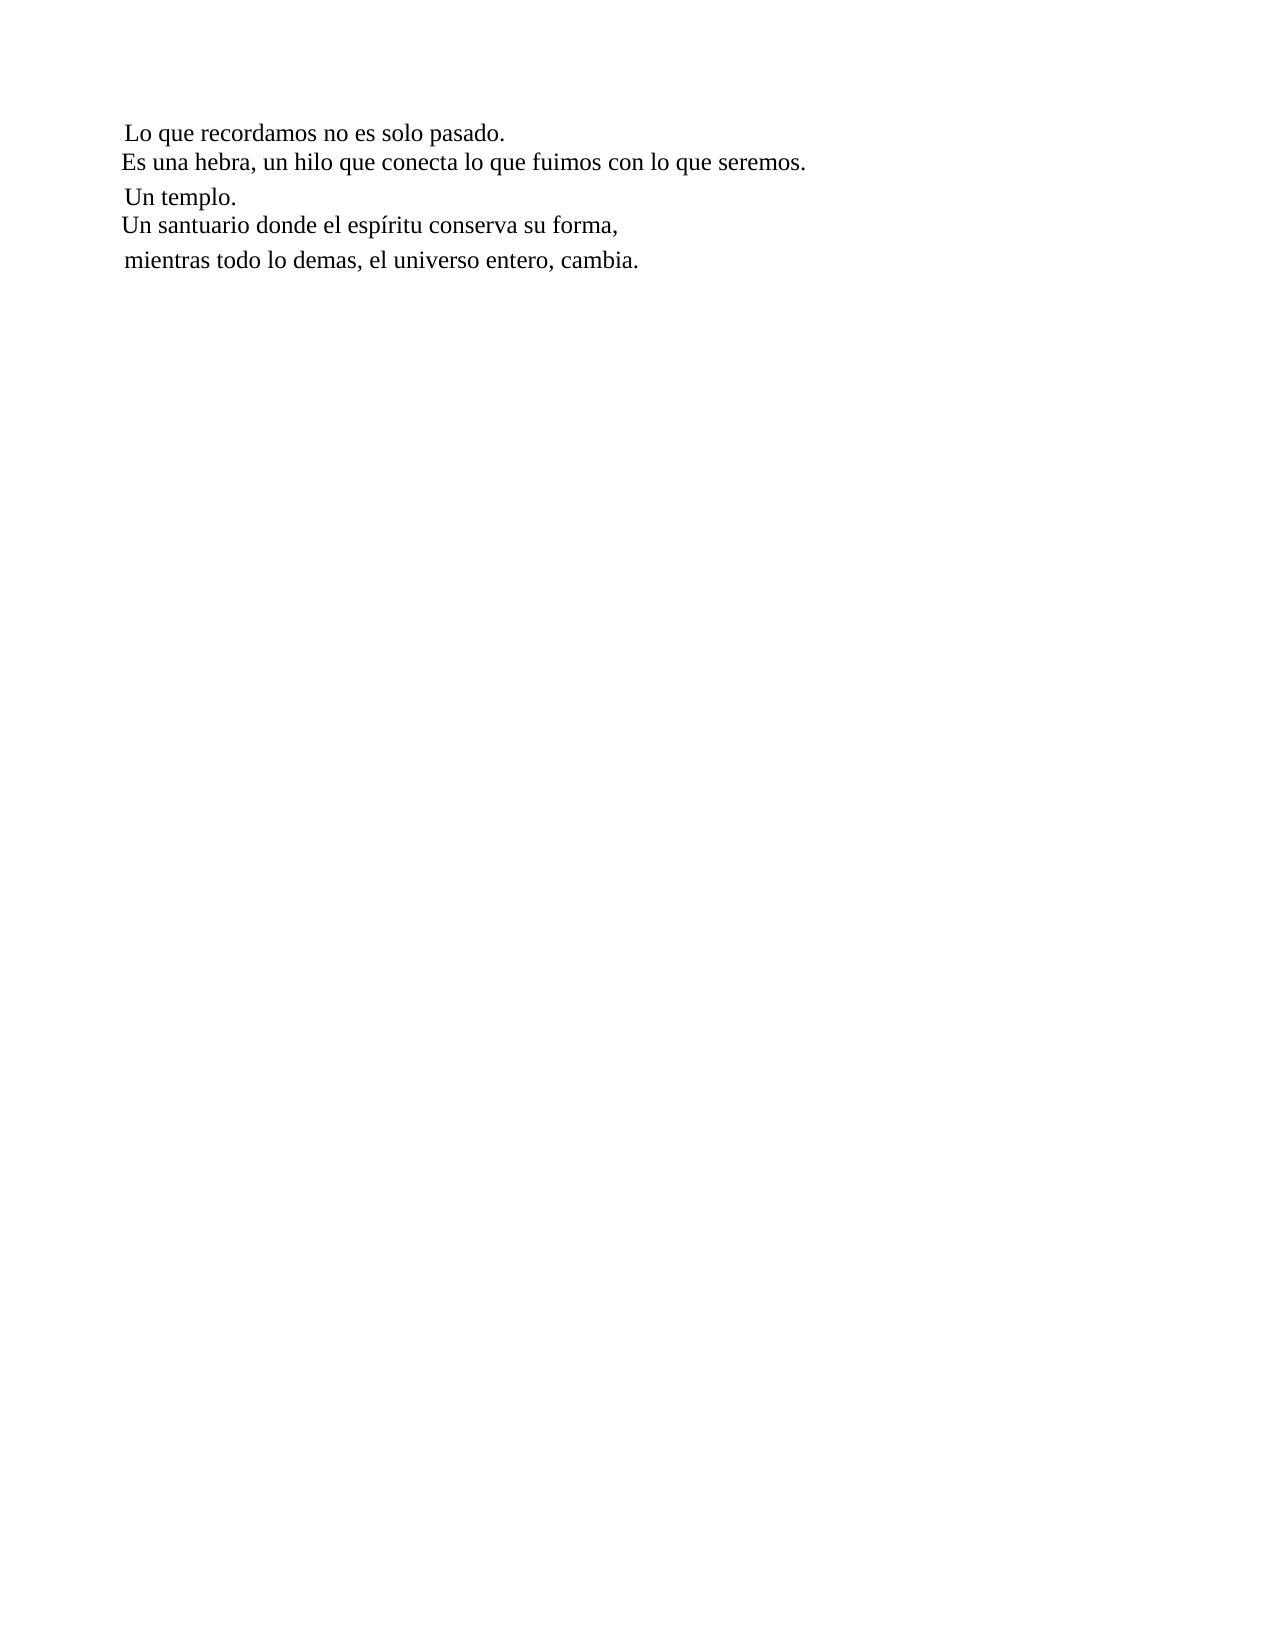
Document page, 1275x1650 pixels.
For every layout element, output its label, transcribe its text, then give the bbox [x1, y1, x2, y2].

text mientras todo lo demas, el universo entero, cambia. [121, 245, 1154, 274]
text Un templo. Un santuario donde el espíritu conserva su forma, [121, 182, 1154, 239]
text Lo que recordamos no es solo pasado. Es una hebra, un hilo que conecta lo que fuimos con lo que seremos. [121, 118, 1154, 176]
